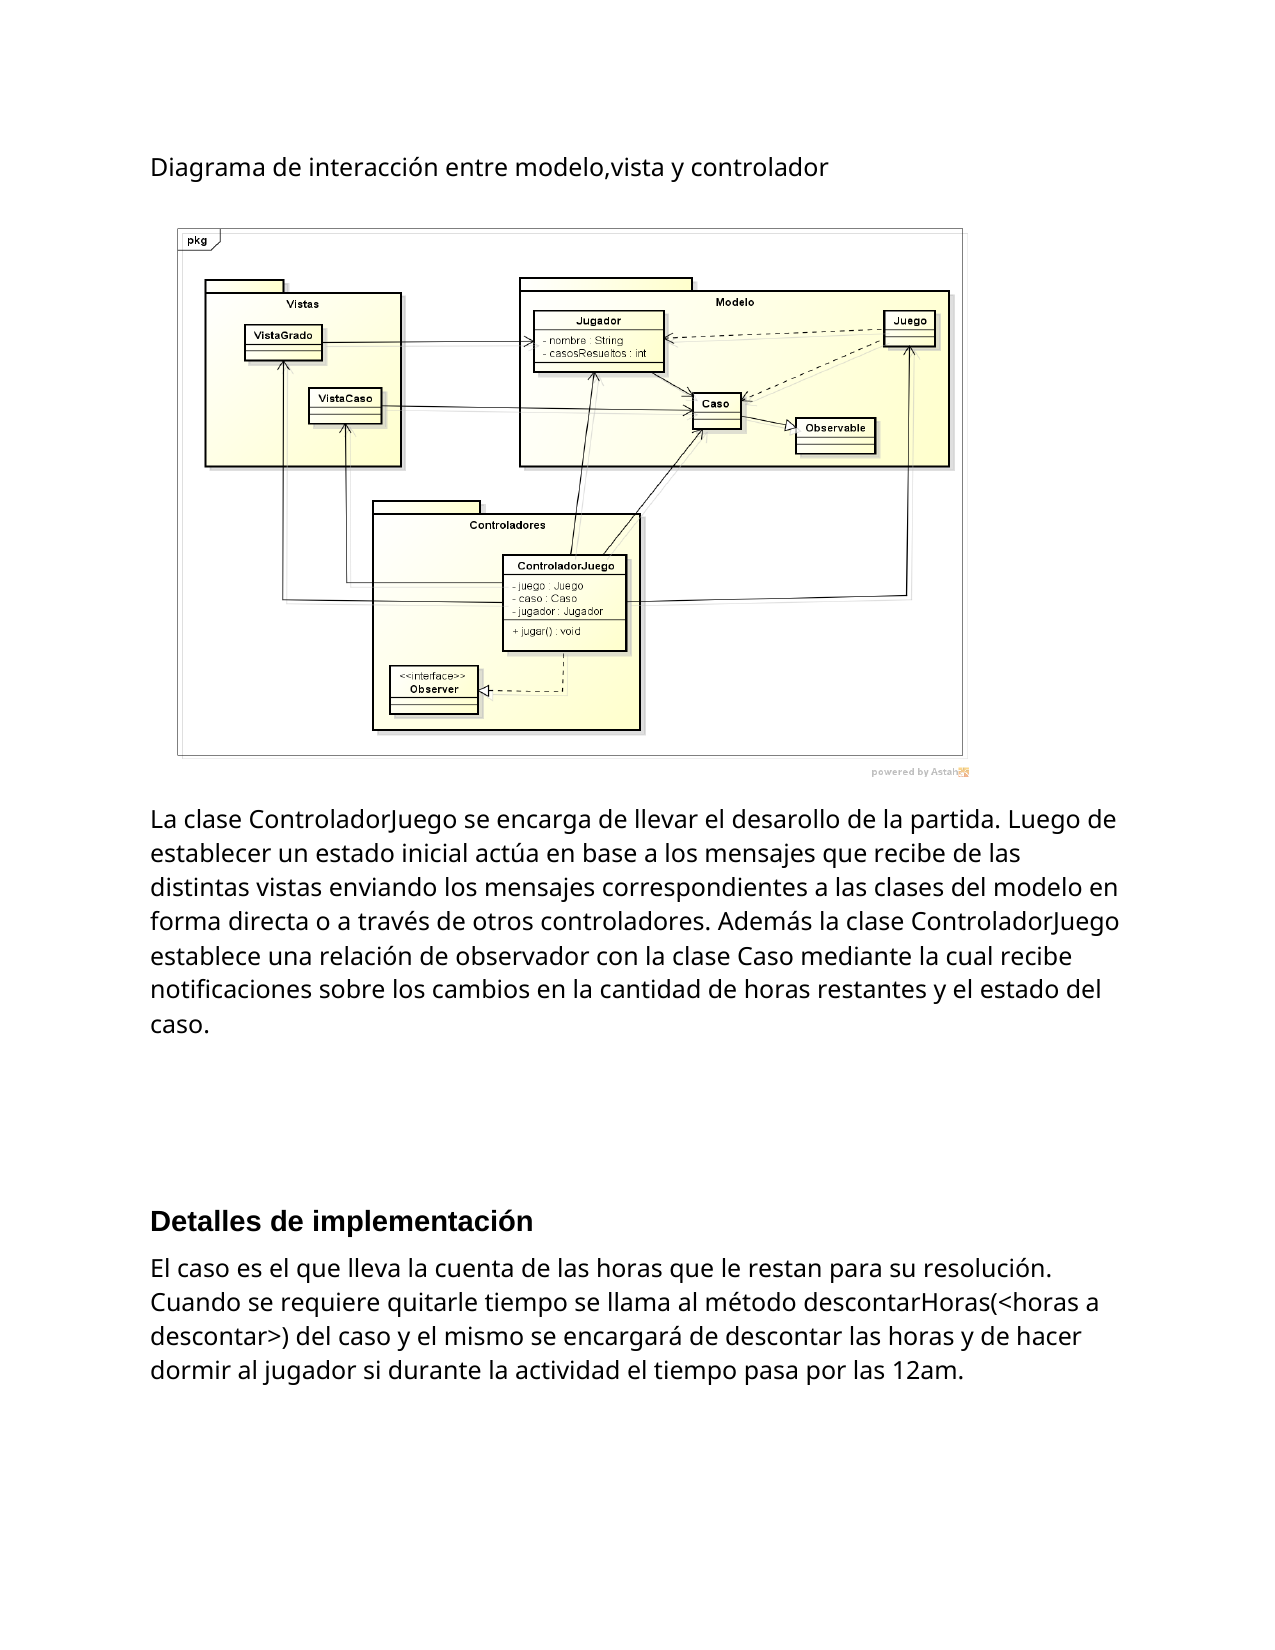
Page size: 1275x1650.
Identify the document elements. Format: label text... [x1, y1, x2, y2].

picture [168, 220, 972, 780]
text El caso es el que lleva la cuenta de las horas que le restan para su resolución. Cuando se requiere quitarle tiempo se llama al método descontarHoras(<horas a descontar>) del caso y el mismo se encargará de descontar las horas y de hacer dormir al jugador si durante la actividad el tiempo pasa por las 12am. [150, 1251, 1125, 1387]
subtitle Diagrama de interacción entre modelo,vista y controlador [150, 150, 1125, 184]
text La clase ControladorJuego se encarga de llevar el desarollo de la partida. Luego de establecer un estado inicial actúa en base a los mensajes que recibe de las distintas vistas enviando los mensajes correspondientes a las clases del modelo en forma directa o a través de otros controladores. Además la clase ControladorJuego establece una relación de observador con la clase Caso mediante la cual recibe notificaciones sobre los cambios en la cantidad de horas restantes y el estado del caso. [150, 802, 1125, 1074]
subtitle Detalles de implementación [150, 1205, 1125, 1238]
